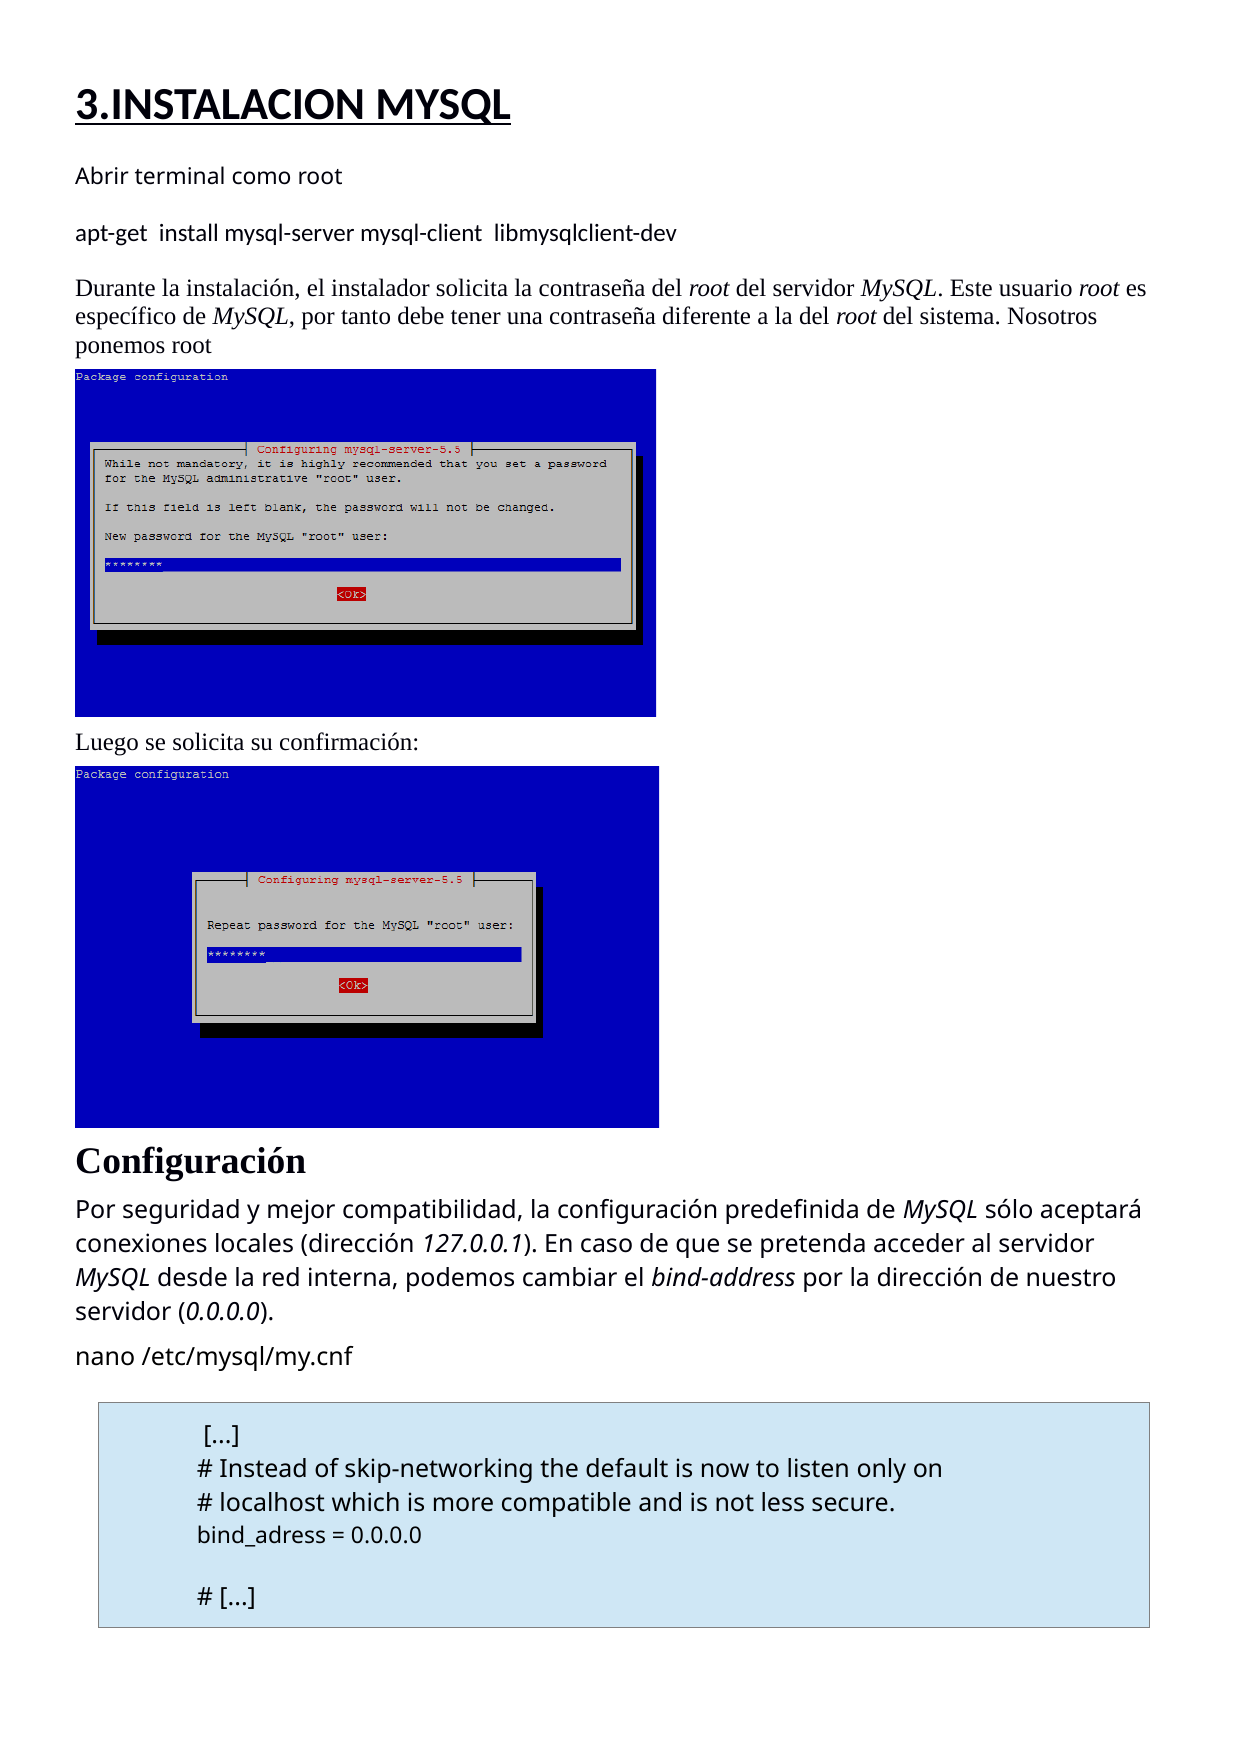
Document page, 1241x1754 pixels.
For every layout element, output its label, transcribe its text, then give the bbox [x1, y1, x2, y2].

text apt-get install mysql-server mysql-client libmysqlclient-dev [75, 217, 1165, 247]
text Configuración [75, 1138, 1165, 1181]
text 3.INSTALACION MYSQL [75, 75, 1165, 131]
text Luego se solicita su confirmación: [75, 727, 1165, 756]
text Abrir terminal como root [75, 160, 1165, 191]
picture [75, 369, 657, 717]
picture [75, 766, 660, 1128]
text Durante la instalación, el instalador solicita la contraseña del root del servidor MySQL. Este usuario root es específico de MySQL, por tanto debe tener una contraseña diferente a la del root del sistema. Nosotros ponemos root [75, 273, 1165, 359]
text Por seguridad y mejor compatibilidad, la configuración predefinida de MySQL sólo aceptará conexiones locales (dirección 127.0.0.1). En caso de que se pretenda acceder al servidor MySQL desde la red interna, podemos cambiar el bind-address por la dirección de nuestro servidor (0.0.0.0). [75, 1192, 1165, 1328]
text nano /etc/mysql/my.cnf [75, 1338, 1165, 1372]
